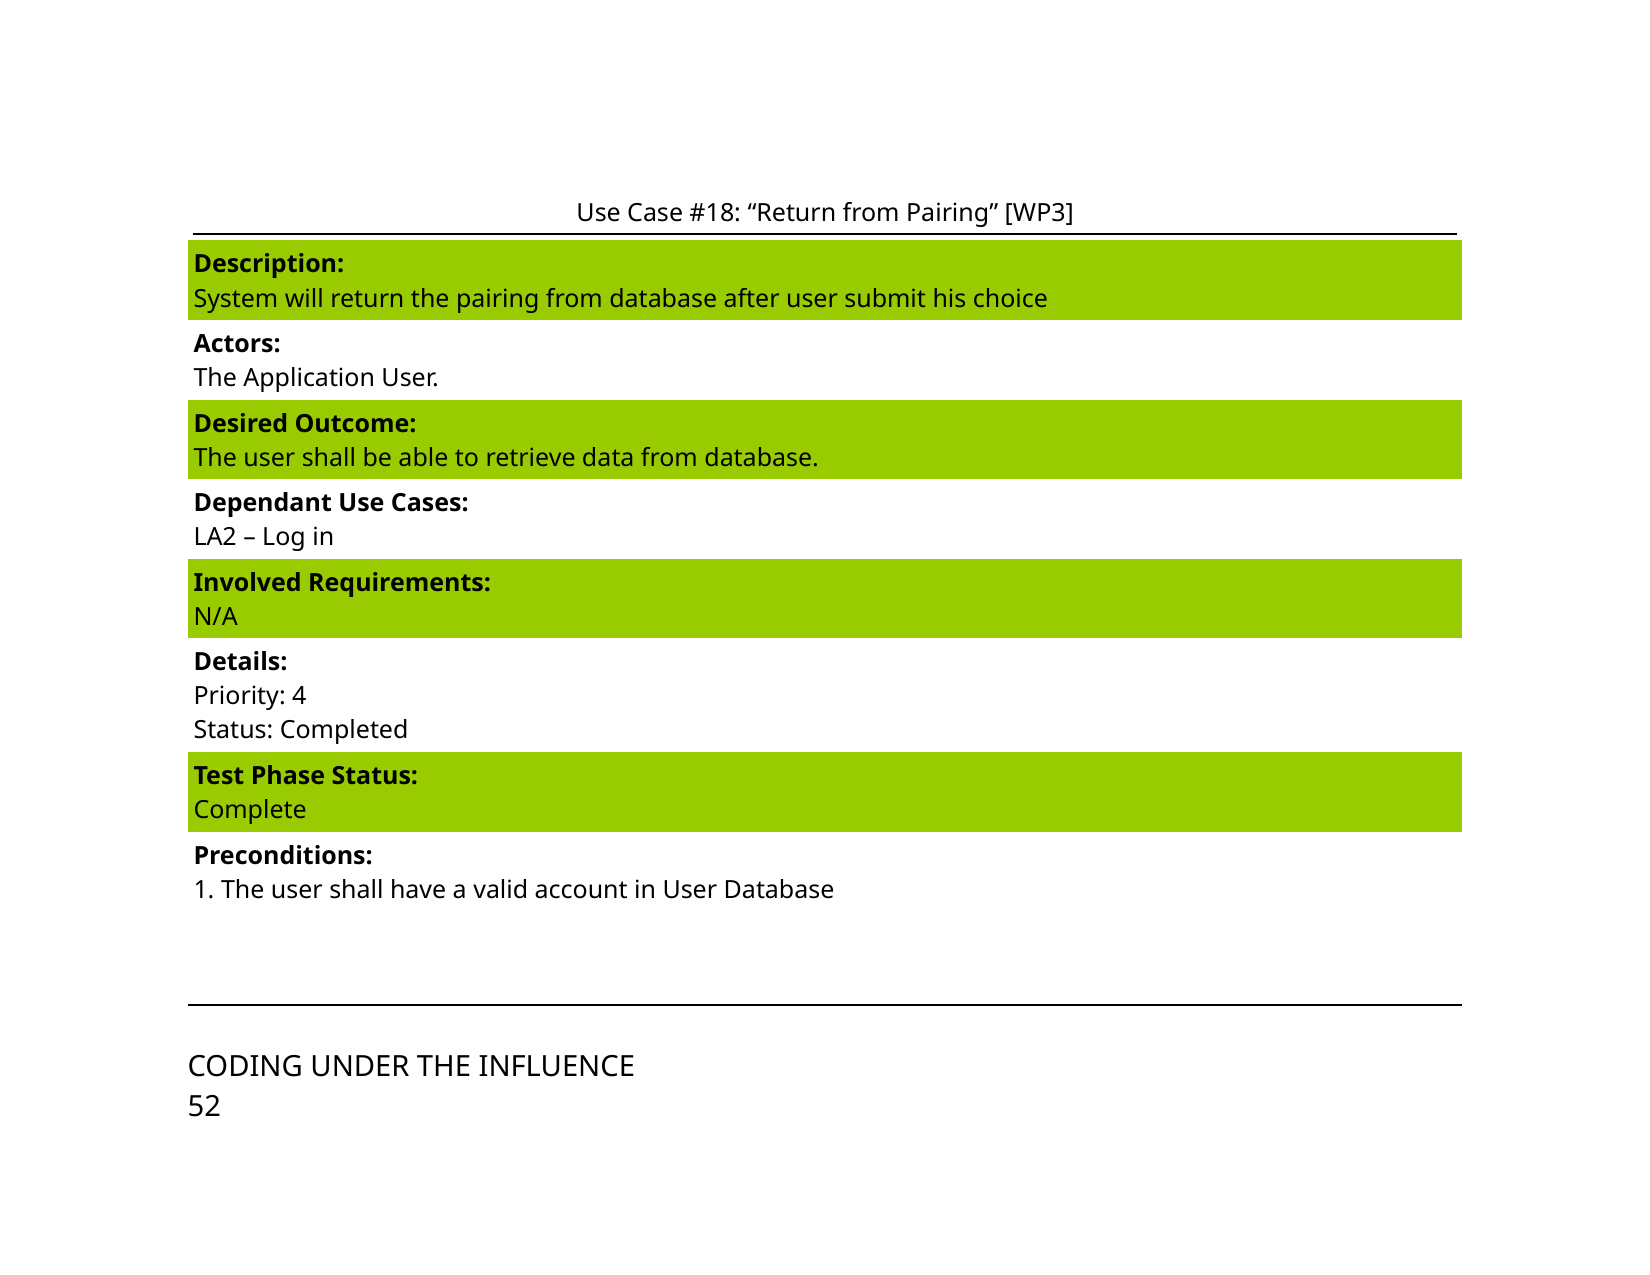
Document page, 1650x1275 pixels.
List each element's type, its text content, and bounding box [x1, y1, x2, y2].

table_cell Desired Outcome: The user shall be able to retrieve data from database. [188, 400, 1462, 479]
table_cell Involved Requirements: N/A [188, 559, 1462, 638]
table_cell Details: Priority: 4 Status: Completed [188, 638, 1462, 752]
table_cell Preconditions: 1. The user shall have a valid account in User Database [188, 832, 1462, 911]
table_cell Actors: The Application User. [188, 320, 1462, 399]
table_cell Dependant Use Cases: LA2 – Log in [188, 479, 1462, 559]
table_cell Description: System will return the pairing from database after user submit his choice [188, 240, 1462, 320]
table_header Use Case #18: “Return from Pairing” [WP3] [188, 184, 1462, 240]
table_cell Test Phase Status: Complete [188, 752, 1462, 832]
